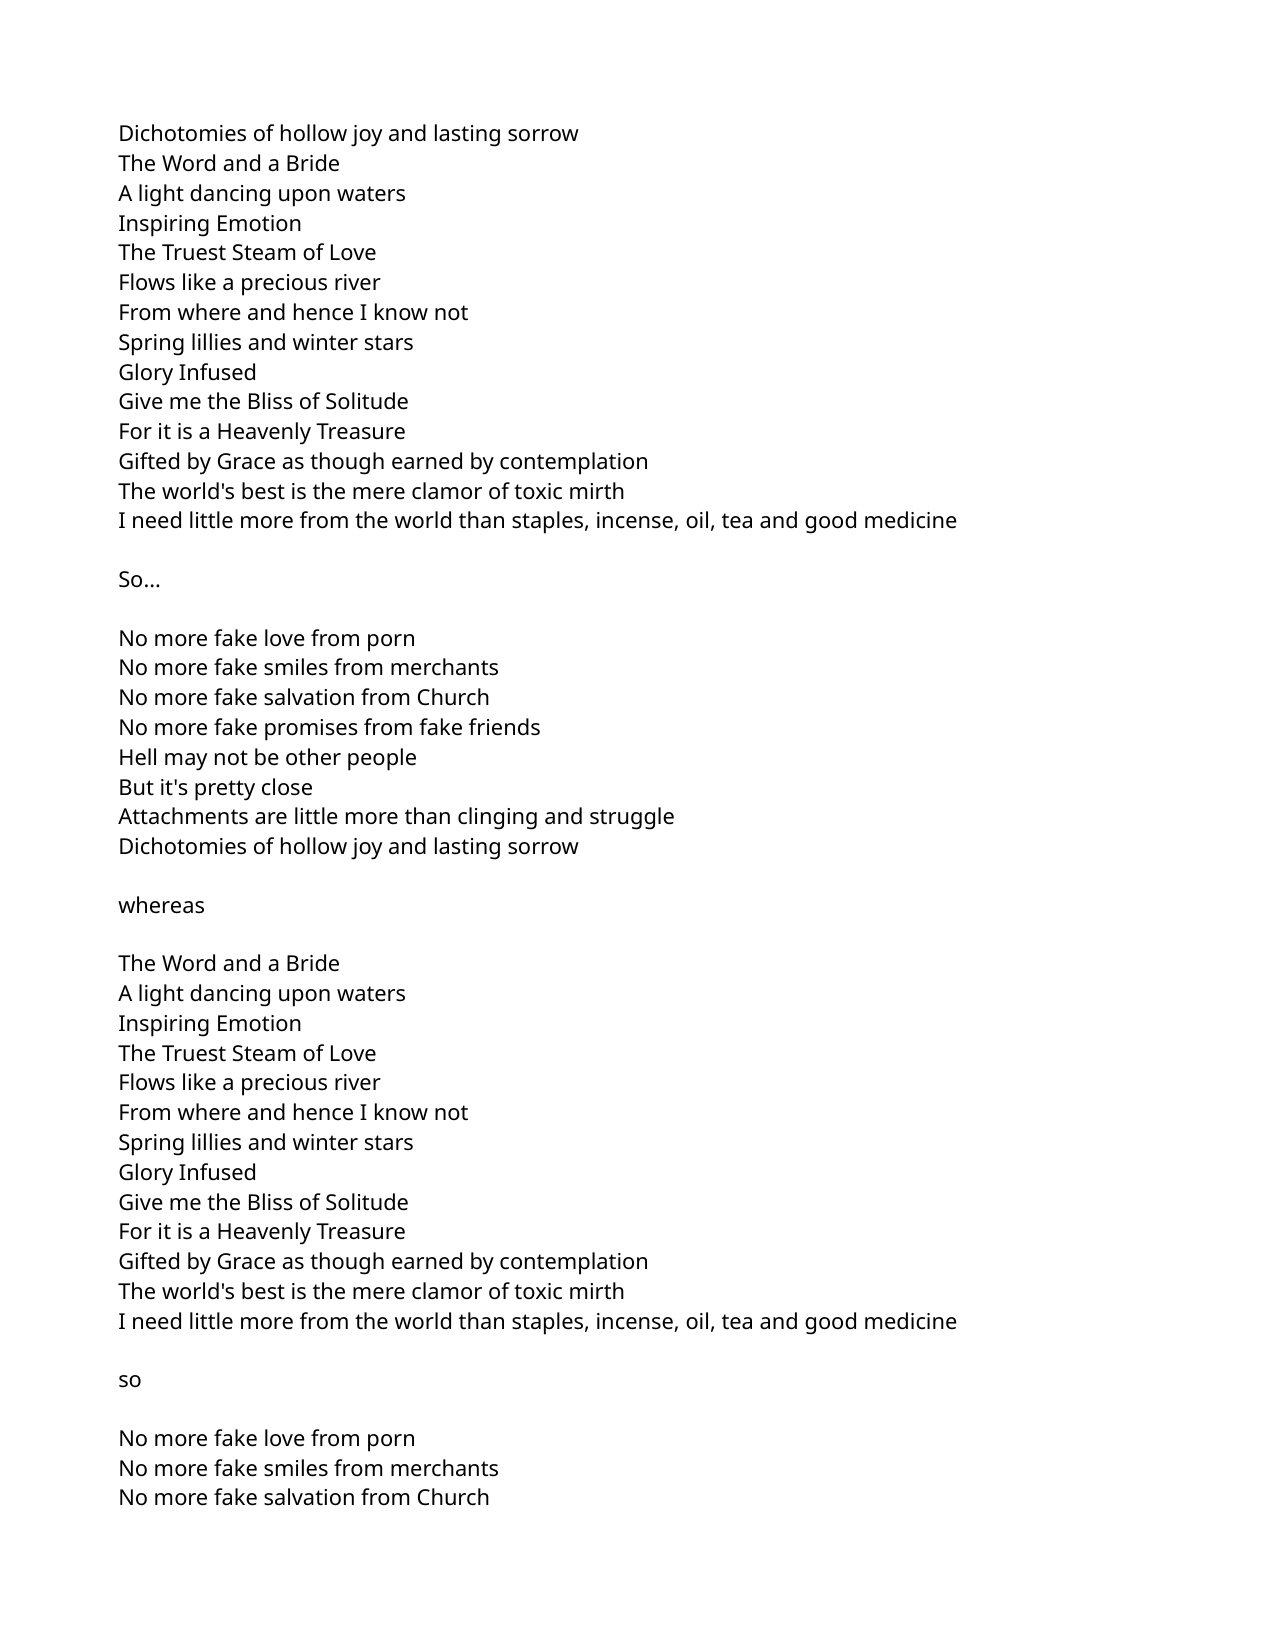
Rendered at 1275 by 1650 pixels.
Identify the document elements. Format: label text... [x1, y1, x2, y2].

text Dichotomies of hollow joy and lasting sorrow The Word and a Bride A light dancing upon waters Inspiring Emotion The Truest Steam of Love Flows like a precious river From where and hence I know not Spring lillies and winter stars Glory Infused Give me the Bliss of Solitude For it is a Heavenly Treasure Gifted by Grace as though earned by contemplation The world's best is the mere clamor of toxic mirth I need little more from the world than staples, incense, oil, tea and good medicine So... No more fake love from porn No more fake smiles from merchants No more fake salvation from Church No more fake promises from fake friends Hell may not be other people But it's pretty close Attachments are little more than clinging and struggle Dichotomies of hollow joy and lasting sorrow whereas The Word and a Bride A light dancing upon waters Inspiring Emotion The Truest Steam of Love Flows like a precious river From where and hence I know not Spring lillies and winter stars Glory Infused Give me the Bliss of Solitude For it is a Heavenly Treasure Gifted by Grace as though earned by contemplation The world's best is the mere clamor of toxic mirth I need little more from the world than staples, incense, oil, tea and good medicine so No more fake love from porn No more fake smiles from merchants No more fake salvation from Church [118, 118, 1157, 1512]
